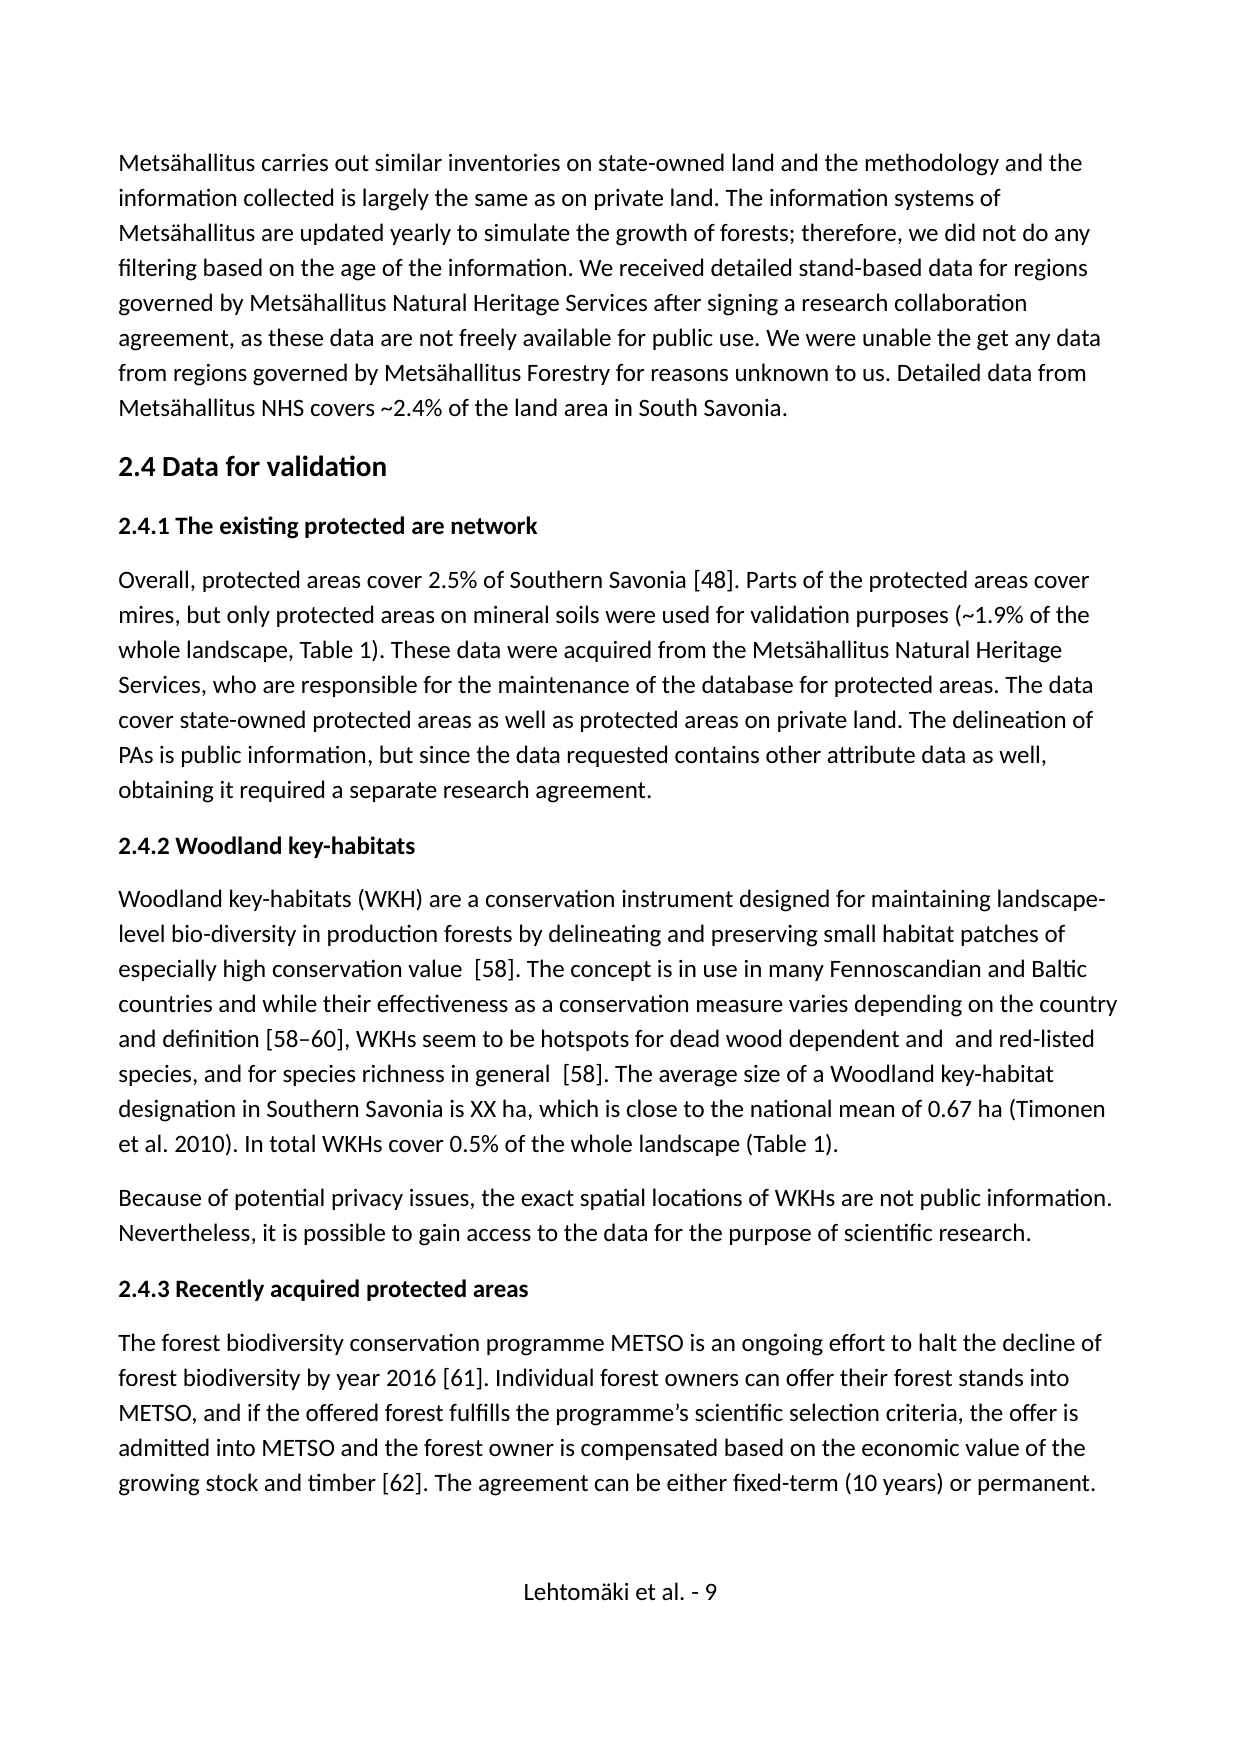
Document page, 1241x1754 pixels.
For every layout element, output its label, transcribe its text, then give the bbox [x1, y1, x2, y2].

subtitle 2.4.1 The existing protected are network [118, 510, 1122, 541]
text Because of potential privacy issues, the exact spatial locations of WKHs are not public information. Nevertheless, it is possible to gain access to the data for the purpose of scientific research. [118, 1182, 1122, 1248]
subtitle 2.4.2 Woodland key-habitats [118, 830, 1122, 860]
subtitle 2.4.3 Recently acquired protected areas [118, 1273, 1122, 1304]
text Metsähallitus carries out similar inventories on state-owned land and the methodology and the information collected is largely the same as on private land. The information systems of Metsähallitus are updated yearly to simulate the growth of forests; therefore, we did not do any filtering based on the age of the information. We received detailed stand-based data for regions governed by Metsähallitus Natural Heritage Services after signing a research collaboration agreement, as these data are not freely available for public use. We were unable the get any data from regions governed by Metsähallitus Forestry for reasons unknown to us. Detailed data from Metsähallitus NHS covers ~2.4% of the land area in South Savonia. [118, 148, 1122, 423]
subtitle 2.4 Data for validation [118, 448, 1122, 484]
text The forest biodiversity conservation programme METSO is an ongoing effort to halt the decline of forest biodiversity by year 2016 [61]. Individual forest owners can offer their forest stands into METSO, and if the offered forest fulfills the programme’s scientific selection criteria, the offer is admitted into METSO and the forest owner is compensated based on the economic value of the growing stock and timber [62]. The agreement can be either fixed-term (10 years) or permanent. [118, 1327, 1122, 1497]
text Woodland key-habitats (WKH) are a conservation instrument designed for maintaining landscape-level bio-diversity in production forests by delineating and preserving small habitat patches of especially high conservation value [58]. The concept is in use in many Fennoscandian and Baltic countries and while their effectiveness as a conservation measure varies depending on the country and definition [58–60], WKHs seem to be hotspots for dead wood dependent and and red-listed species, and for species richness in general [58]. The average size of a Woodland key-habitat designation in Southern Savonia is XX ha, which is close to the national mean of 0.67 ha (Timonen et al. 2010). In total WKHs cover 0.5% of the whole landscape (Table 1). [118, 883, 1122, 1159]
text Overall, protected areas cover 2.5% of Southern Savonia [48]. Parts of the protected areas cover mires, but only protected areas on mineral soils were used for validation purposes (~1.9% of the whole landscape, Table 1). These data were acquired from the Metsähallitus Natural Heritage Services, who are responsible for the maintenance of the database for protected areas. The data cover state-owned protected areas as well as protected areas on private land. The delineation of PAs is public information, but since the data requested contains other attribute data as well, obtaining it required a separate research agreement. [118, 564, 1122, 804]
